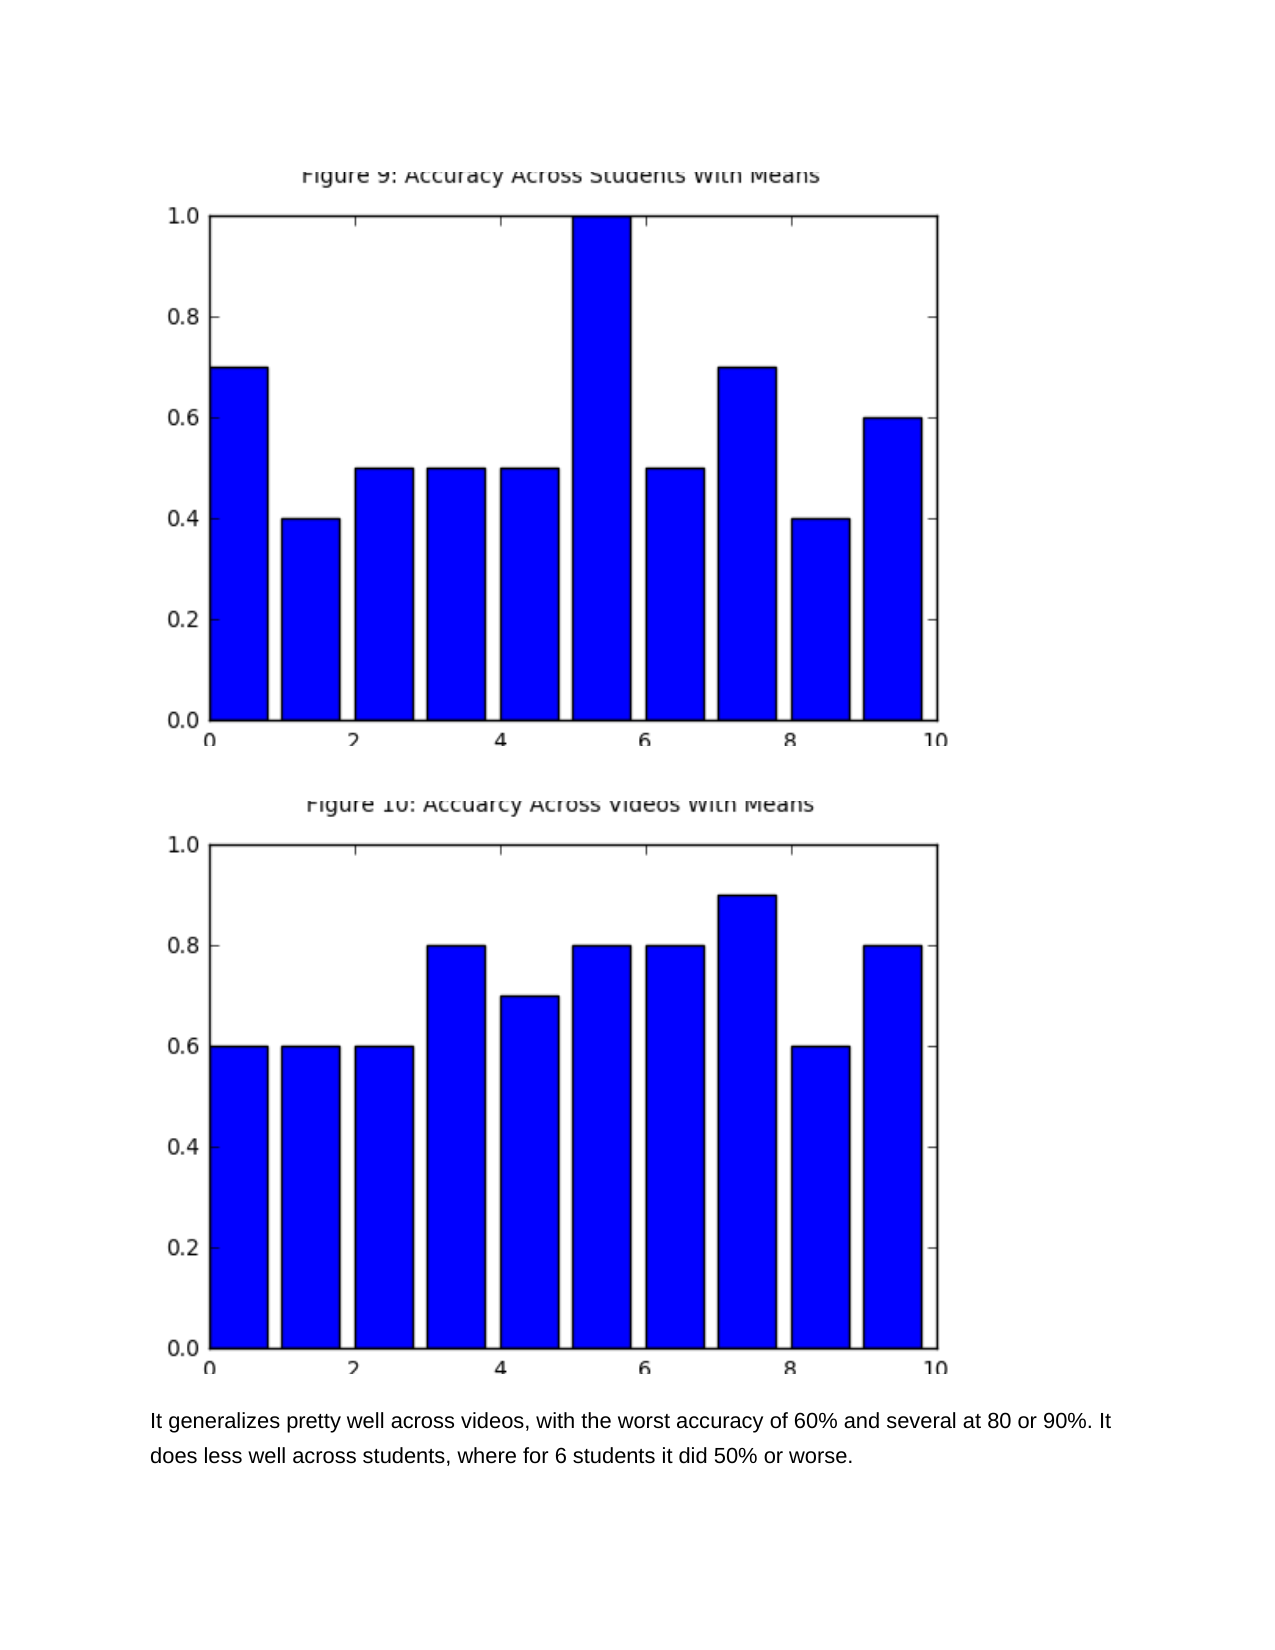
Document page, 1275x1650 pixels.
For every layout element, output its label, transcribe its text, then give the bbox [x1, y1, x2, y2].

picture [150, 801, 964, 1374]
picture [150, 172, 964, 746]
text It generalizes pretty well across videos, with the worst accuracy of 60% and several at 80 or 90%. It does less well across students, where for 6 students it did 50% or worse. [150, 1407, 1125, 1468]
